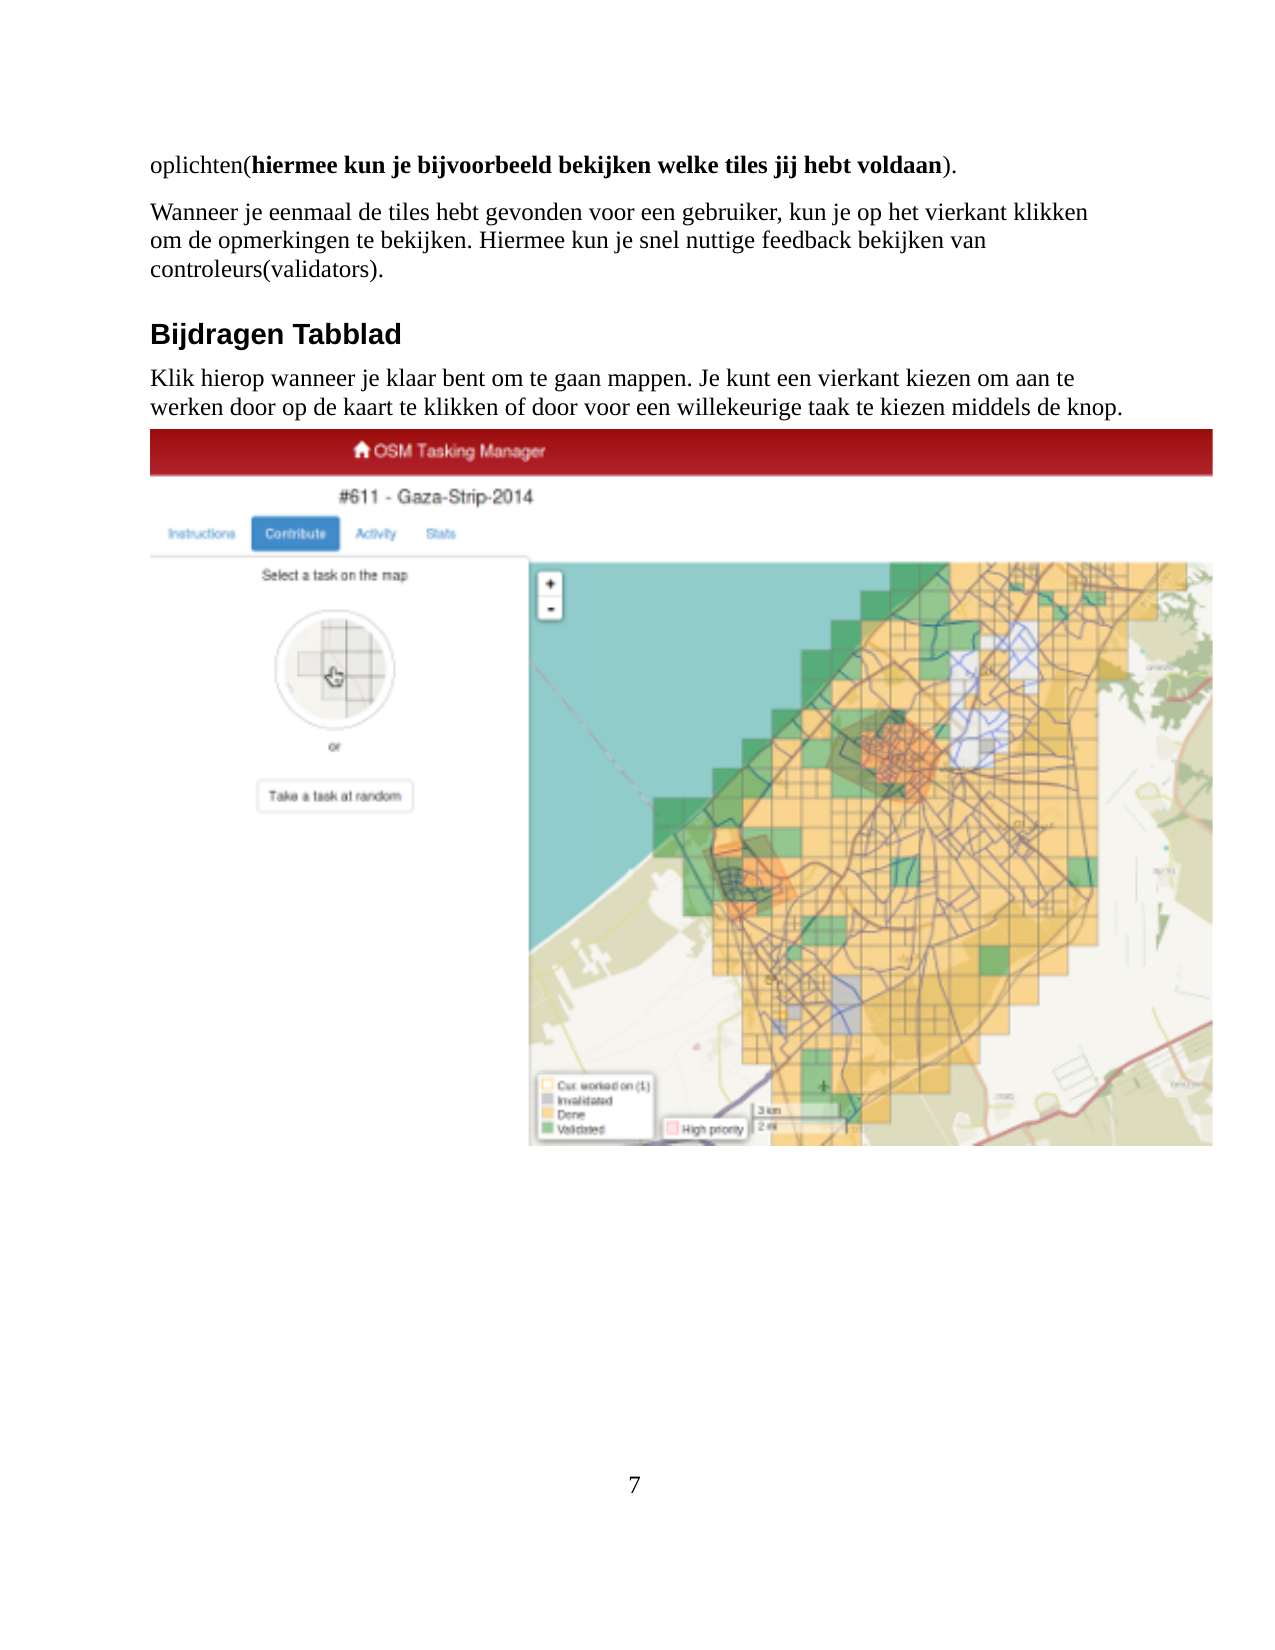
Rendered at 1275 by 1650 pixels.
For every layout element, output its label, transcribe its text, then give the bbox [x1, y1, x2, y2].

text oplichten(hiermee kun je bijvoorbeeld bekijken welke tiles jij hebt voldaan). [150, 150, 1125, 179]
picture [150, 429, 1213, 1146]
text Wanneer je eenmaal de tiles hebt gevonden voor een gebruiker, kun je op het vierkant klikken om de opmerkingen te bekijken. Hiermee kun je snel nuttige feedback bekijken van controleurs(validators). [150, 197, 1125, 283]
subtitle Bijdragen Tabblad [150, 317, 1125, 350]
text Klik hierop wanneer je klaar bent om te gaan mappen. Je kunt een vierkant kiezen om aan te werken door op de kaart te klikken of door voor een willekeurige taak te kiezen middels de knop. [150, 363, 1125, 420]
